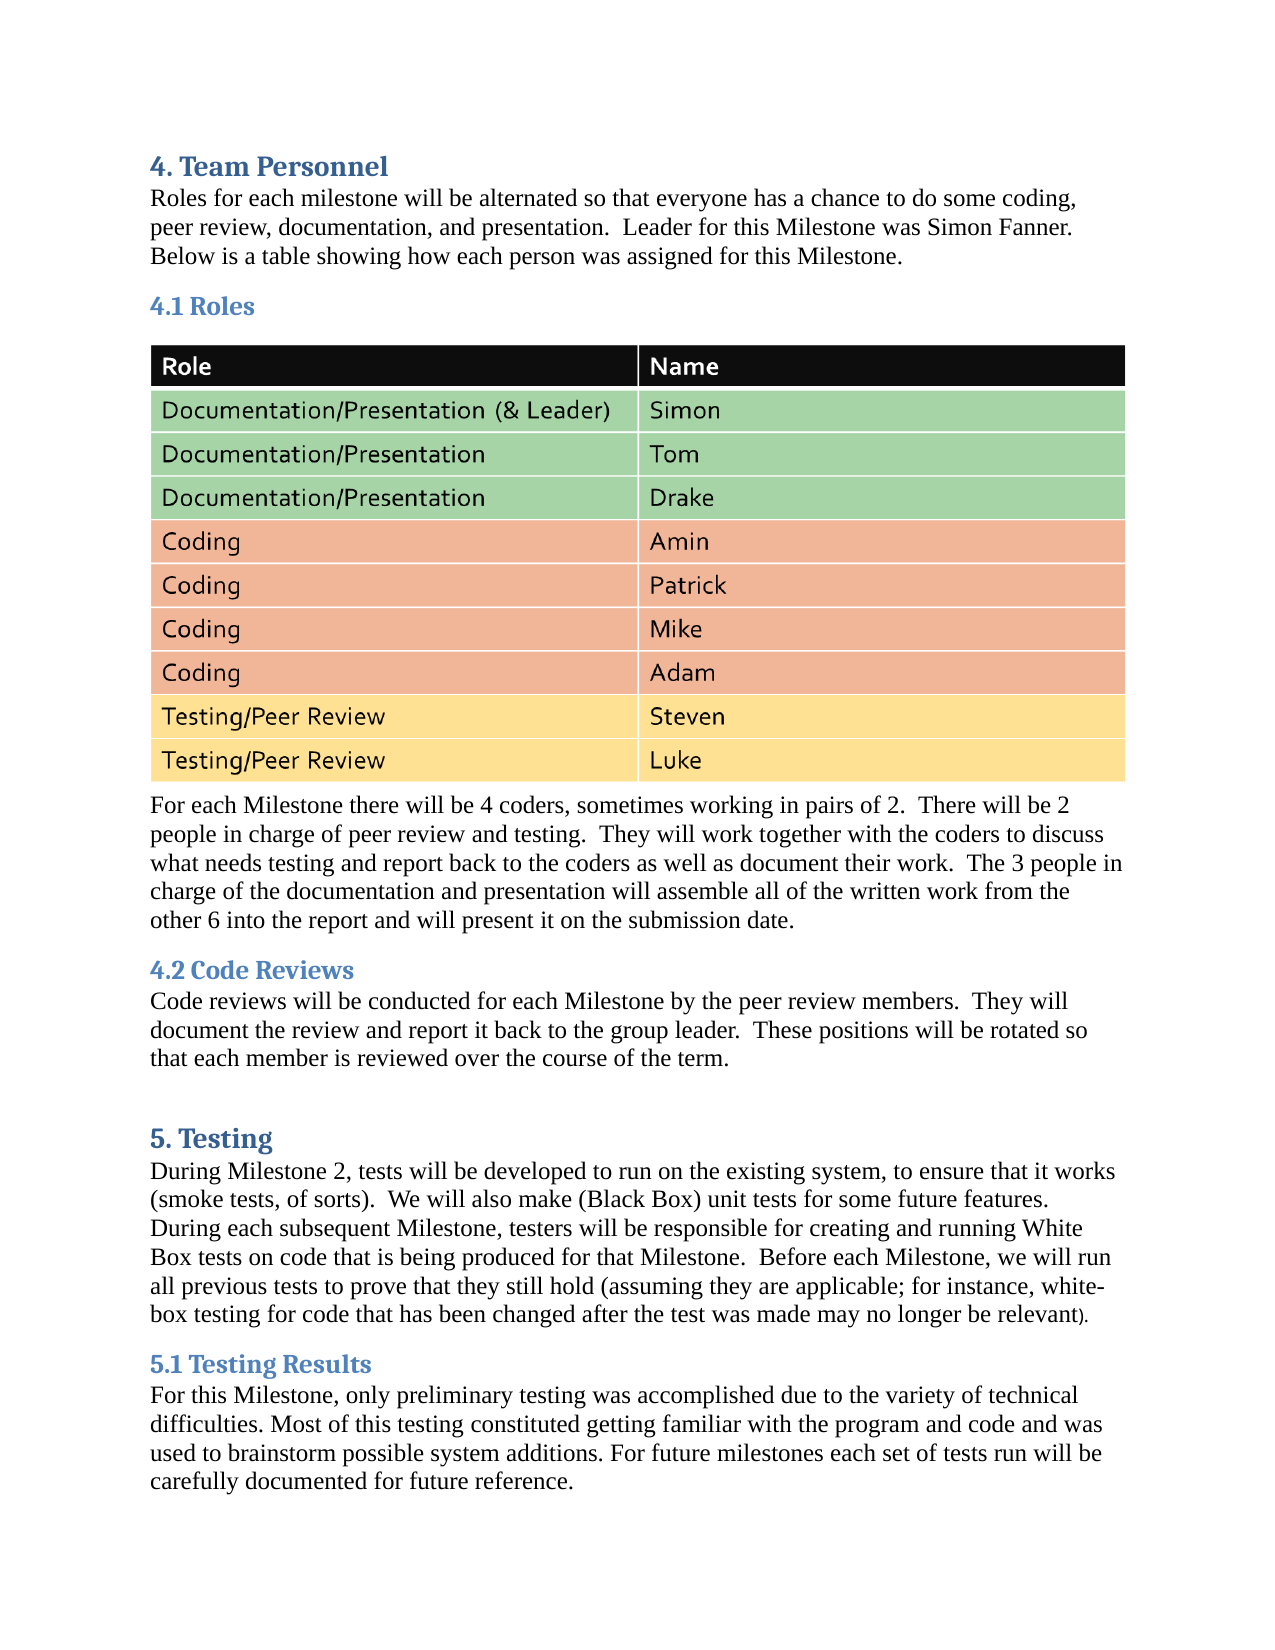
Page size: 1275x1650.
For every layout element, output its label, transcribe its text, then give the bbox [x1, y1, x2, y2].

text For each Milestone there will be 4 coders, sometimes working in pairs of 2. There will be 2 people in charge of peer review and testing. They will work together with the coders to discuss what needs testing and report back to the coders as well as document their work. The 3 people in charge of the documentation and presentation will assemble all of the written work from the other 6 into the report and will present it on the submission date. [150, 791, 1125, 934]
subtitle 4. Team Personnel [150, 150, 1125, 183]
text For this Milestone, only preliminary testing was accomplished due to the variety of technical difficulties. Most of this testing constituted getting familiar with the program and code and was used to brainstorm possible system additions. For future milestones each set of tests run will be carefully documented for future reference. [150, 1380, 1125, 1495]
subtitle 5.1 Testing Results [150, 1349, 1125, 1380]
picture [150, 342, 1125, 791]
text Code reviews will be conducted for each Milestone by the peer review members. They will document the review and report it back to the group leader. These positions will be rotated so that each member is reviewed over the course of the term. [150, 986, 1125, 1072]
text Roles for each milestone will be alternated so that everyone has a chance to do some coding, peer review, documentation, and presentation. Leader for this Milestone was Simon Fanner. Below is a table showing how each person was assigned for this Milestone. [150, 183, 1125, 270]
text During Milestone 2, tests will be developed to run on the existing system, to ensure that it works (smoke tests, of sorts). We will also make (Black Box) unit tests for some future features. During each subsequent Milestone, testers will be responsible for creating and running White Box tests on code that is being produced for that Milestone. Before each Milestone, we will run all previous tests to prove that they still hold (assuming they are applicable; for instance, white-box testing for code that has been changed after the test was made may no longer be relevant). [150, 1156, 1125, 1328]
subtitle 4.2 Code Reviews [150, 955, 1125, 986]
subtitle 5. Testing [150, 1122, 1125, 1156]
subtitle 4.1 Roles [150, 291, 1125, 322]
